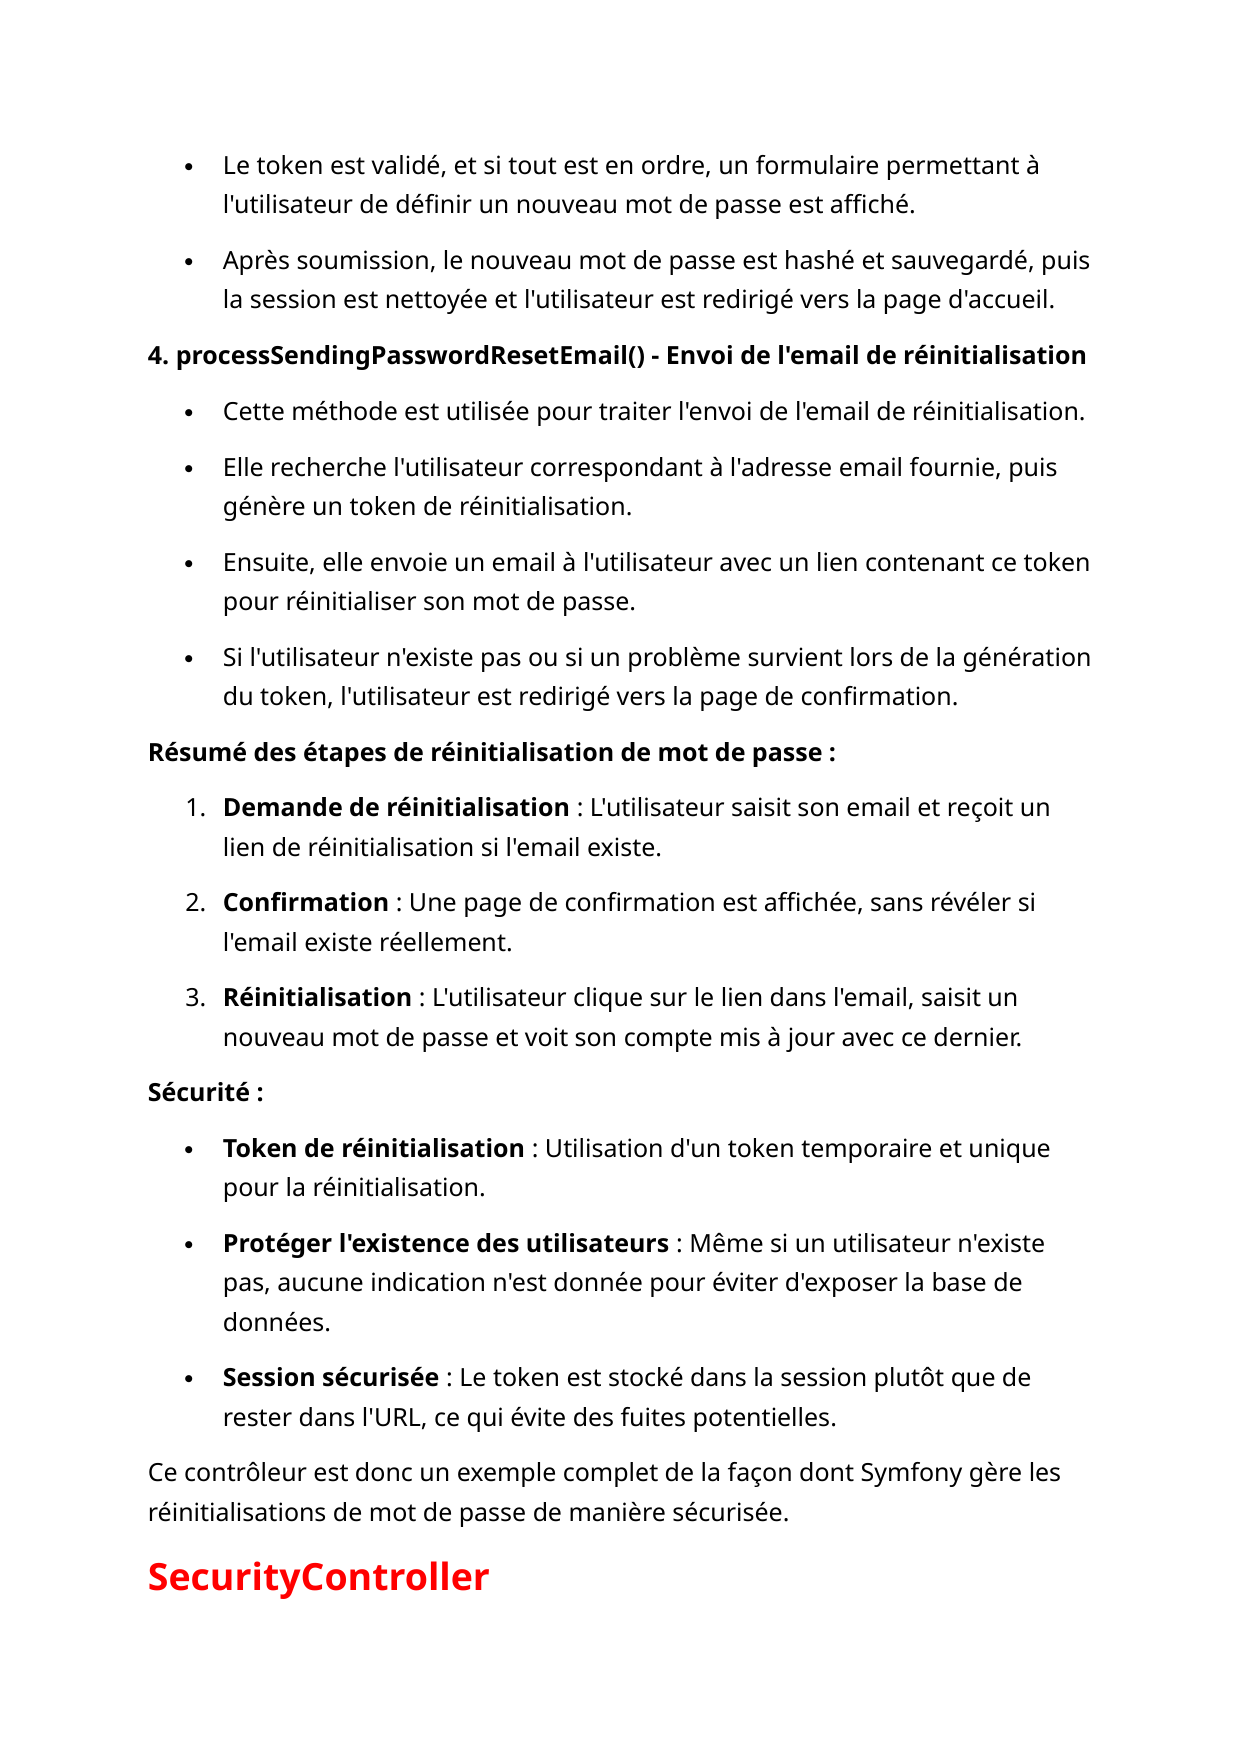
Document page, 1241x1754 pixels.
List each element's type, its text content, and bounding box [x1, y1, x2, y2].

list Si l'utilisateur n'existe pas ou si un problème survient lors de la génération du token, l'utilisateur est redirigé vers la page de confirmation. [185, 639, 1093, 712]
list Confirmation : Une page de confirmation est affichée, sans révéler si l'email existe réellement. [185, 885, 1093, 958]
list Réinitialisation : L'utilisateur clique sur le lien dans l'email, saisit un nouveau mot de passe et voit son compte mis à jour avec ce dernier. [185, 980, 1093, 1053]
list Le token est validé, et si tout est en ordre, un formulaire permettant à l'utilisateur de définir un nouveau mot de passe est affiché. [185, 148, 1093, 221]
list Ensuite, elle envoie un email à l'utilisateur avec un lien contenant ce token pour réinitialiser son mot de passe. [185, 544, 1093, 617]
list Elle recherche l'utilisateur correspondant à l'adresse email fournie, puis génère un token de réinitialisation. [185, 449, 1093, 522]
list Session sécurisée : Le token est stocké dans la session plutôt que de rester dans l'URL, ce qui évite des fuites potentielles. [185, 1360, 1093, 1433]
text Sécurité : [148, 1075, 1093, 1109]
text SecurityController [148, 1550, 1093, 1601]
text 4. processSendingPasswordResetEmail() - Envoi de l'email de réinitialisation [148, 338, 1093, 372]
list Après soumission, le nouveau mot de passe est hashé et sauvegardé, puis la session est nettoyée et l'utilisateur est redirigé vers la page d'accueil. [185, 243, 1093, 316]
list Cette méthode est utilisée pour traiter l'envoi de l'email de réinitialisation. [185, 393, 1093, 427]
text Résumé des étapes de réinitialisation de mot de passe : [148, 734, 1093, 768]
list Demande de réinitialisation : L'utilisateur saisit son email et reçoit un lien de réinitialisation si l'email existe. [185, 790, 1093, 863]
text Ce contrôleur est donc un exemple complet de la façon dont Symfony gère les réinitialisations de mot de passe de manière sécurisée. [148, 1455, 1093, 1528]
list Protéger l'existence des utilisateurs : Même si un utilisateur n'existe pas, aucune indication n'est donnée pour éviter d'exposer la base de données. [185, 1226, 1093, 1338]
list Token de réinitialisation : Utilisation d'un token temporaire et unique pour la réinitialisation. [185, 1131, 1093, 1204]
